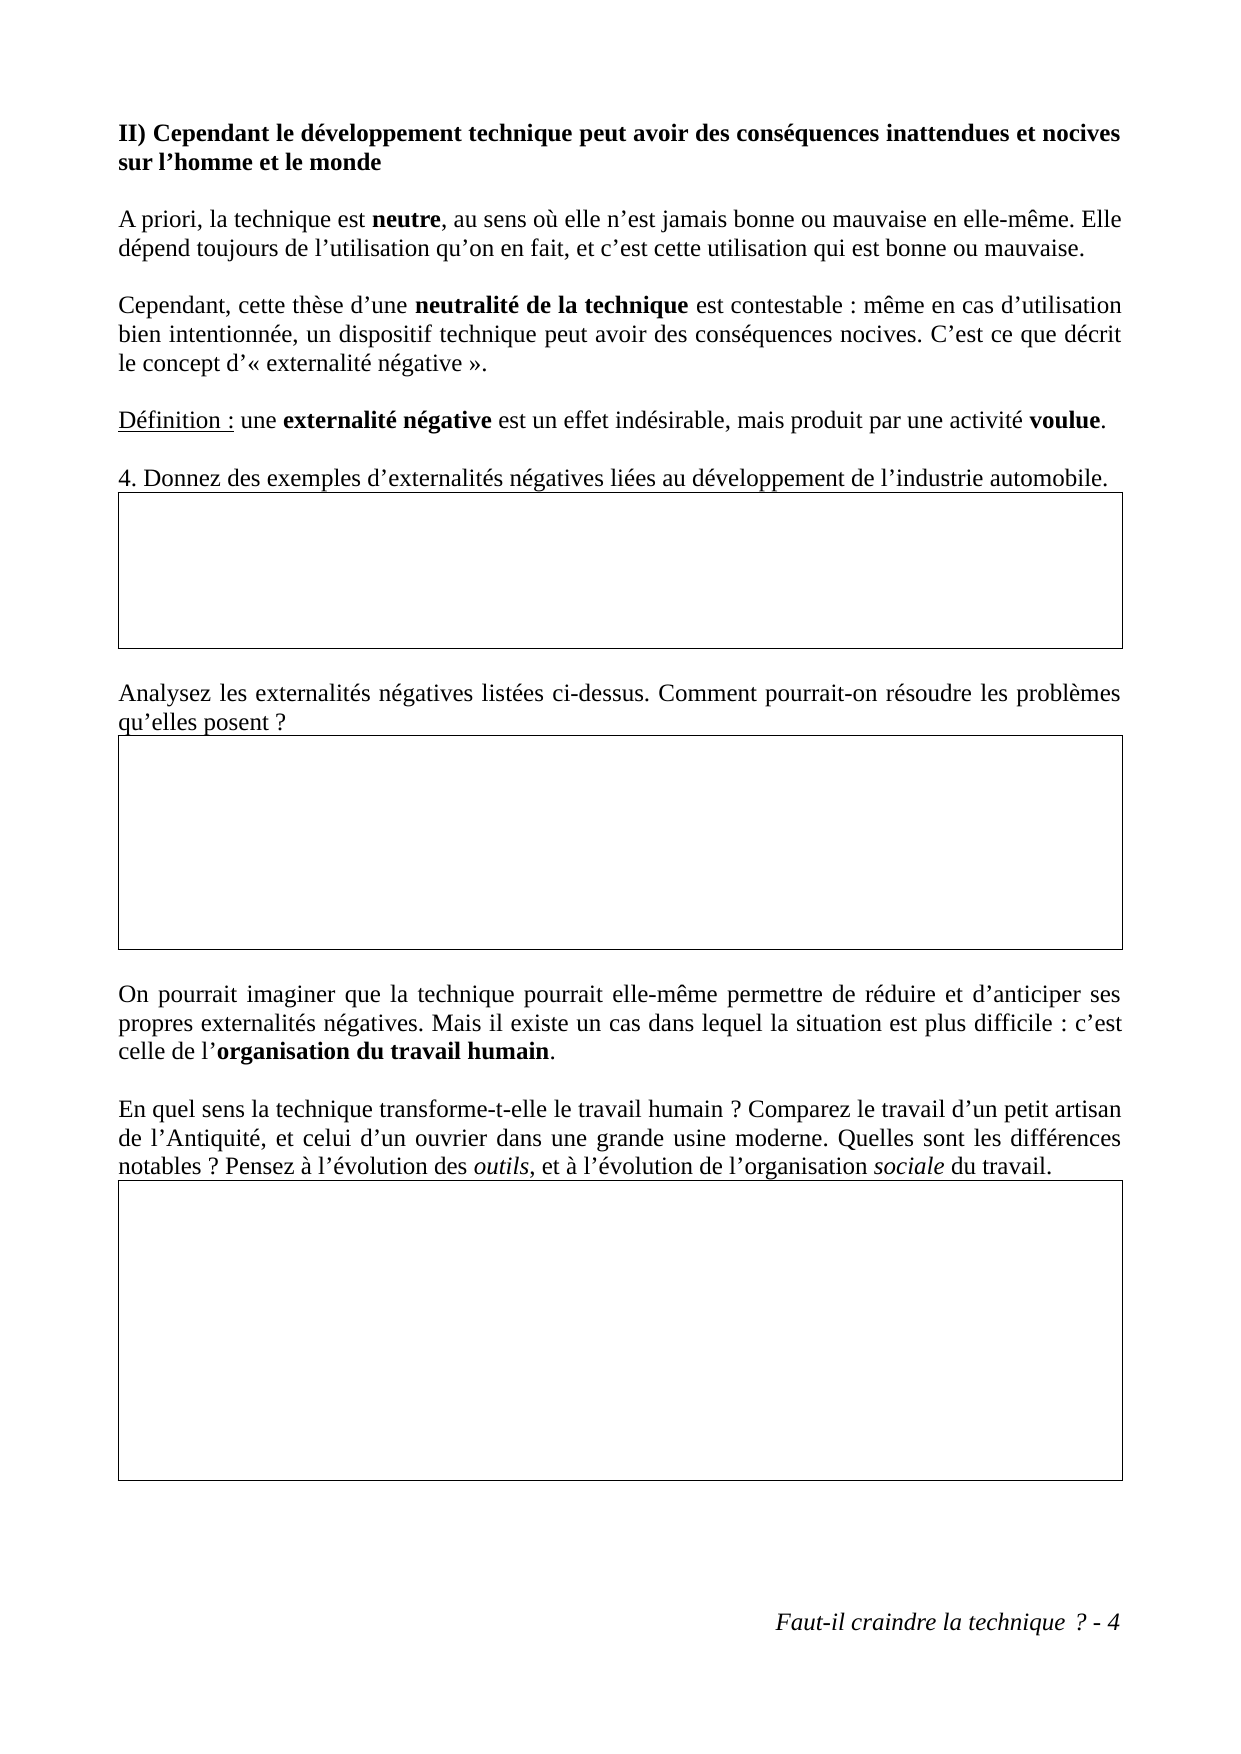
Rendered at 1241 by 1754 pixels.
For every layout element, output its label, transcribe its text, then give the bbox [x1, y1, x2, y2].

table_header [119, 493, 1122, 648]
text En quel sens la technique transforme-t-elle le travail humain ? Comparez le travail d’un petit artisan de l’Antiquité, et celui d’un ouvrier dans une grande usine moderne. Quelles sont les différences notables ? Pensez à l’évolution des outils, et à l’évolution de l’organisation sociale du travail. [118, 1094, 1122, 1180]
text Définition : une externalité négative est un effet indésirable, mais produit par une activité voulue. [118, 406, 1122, 434]
text Cependant, cette thèse d’une neutralité de la technique est contestable : même en cas d’utilisation bien intentionnée, un dispositif technique peut avoir des conséquences nocives. C’est ce que décrit le concept d’« externalité négative ». [118, 291, 1122, 377]
text 4. Donnez des exemples d’externalités négatives liées au développement de l’industrie automobile. [118, 463, 1122, 492]
table_header [119, 1181, 1122, 1480]
text A priori, la technique est neutre, au sens où elle n’est jamais bonne ou mauvaise en elle-même. Elle dépend toujours de l’utilisation qu’on en fait, et c’est cette utilisation qui est bonne ou mauvaise. [118, 204, 1122, 262]
text Analysez les externalités négatives listées ci-dessus. Comment pourrait-on résoudre les problèmes qu’elles posent ? [118, 678, 1122, 735]
text On pourrait imaginer que la technique pourrait elle-même permettre de réduire et d’anticiper ses propres externalités négatives. Mais il existe un cas dans lequel la situation est plus difficile : c’est celle de l’organisation du travail humain. [118, 979, 1122, 1065]
table_header [119, 736, 1122, 949]
text II) Cependant le développement technique peut avoir des conséquences inattendues et nocives sur l’homme et le monde [118, 118, 1122, 176]
